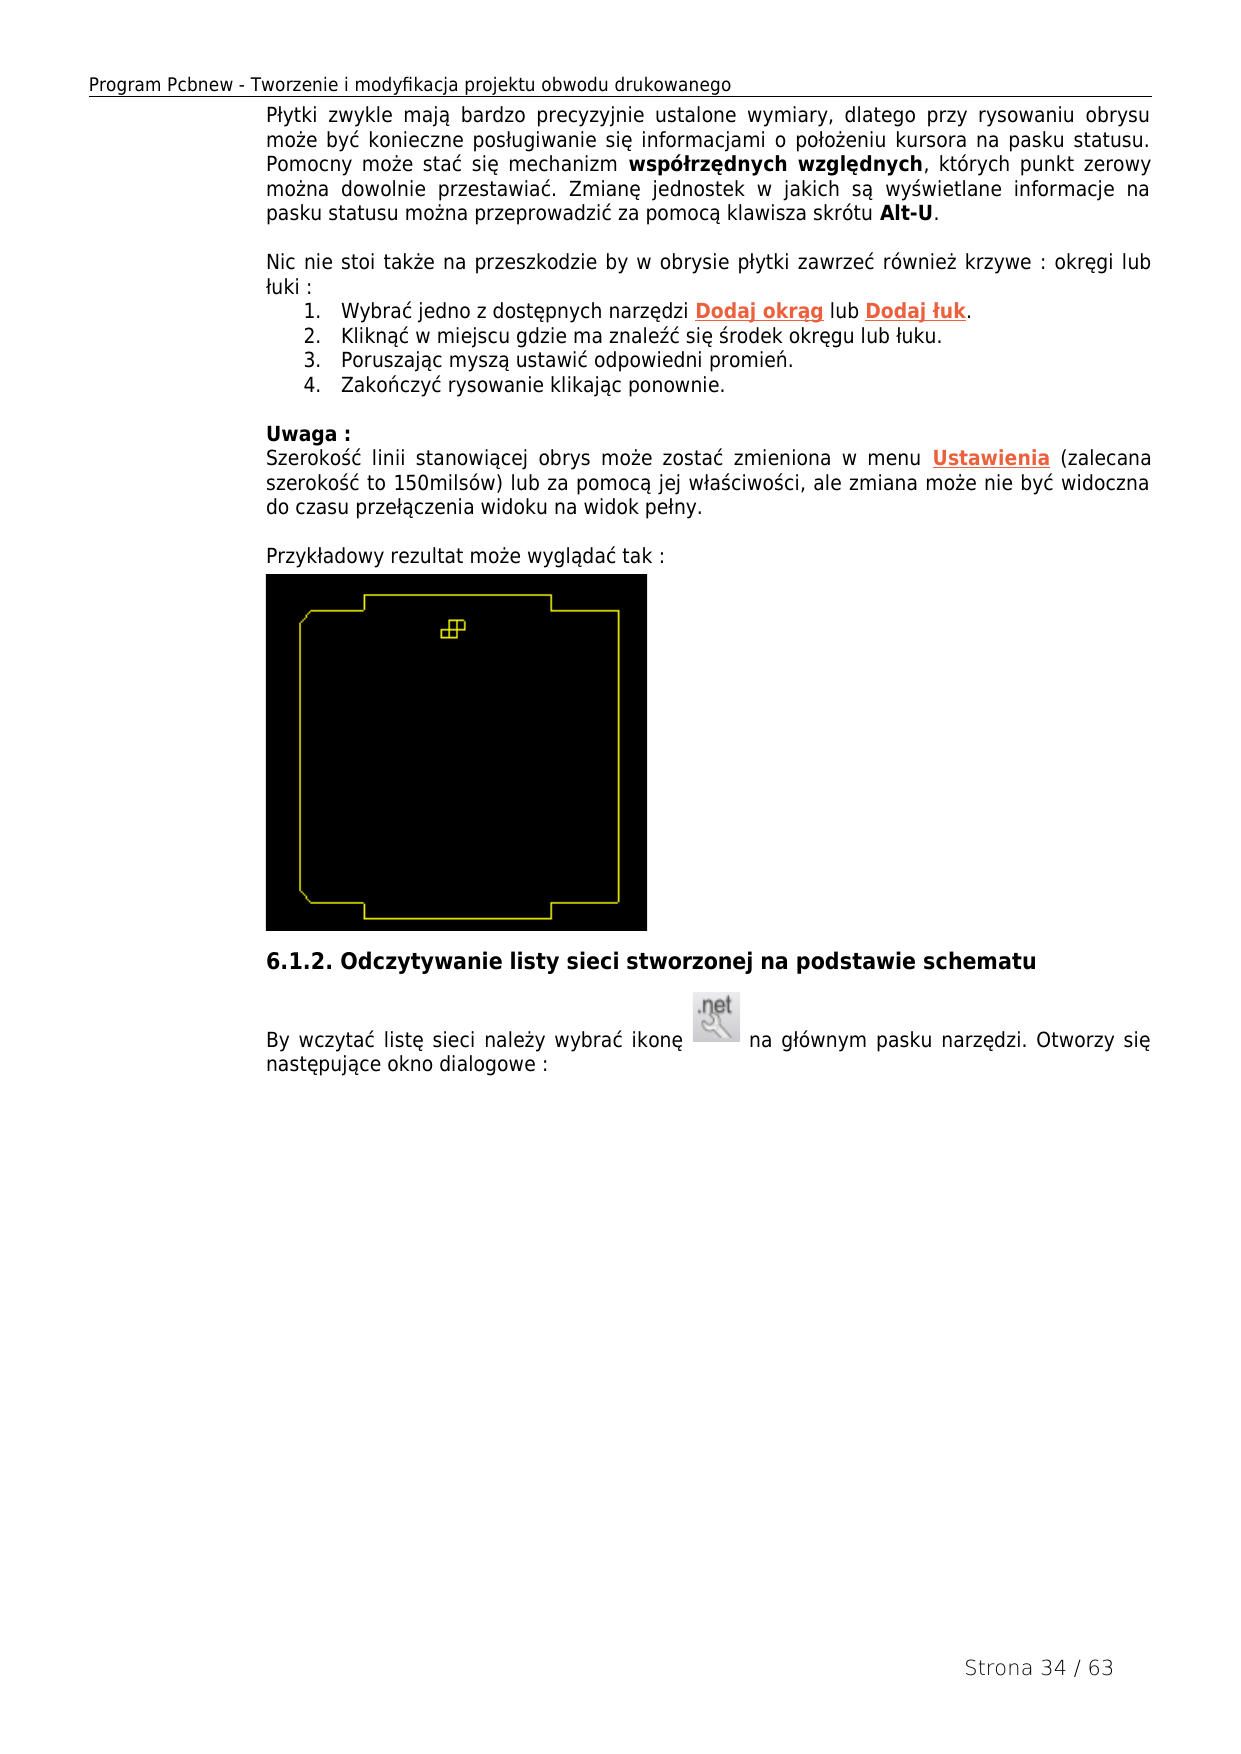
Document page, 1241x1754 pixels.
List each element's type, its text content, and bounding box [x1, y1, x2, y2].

text Przykładowy rezultat może wyglądać tak : [266, 544, 1152, 568]
subtitle Odczytywanie listy sieci stworzonej na podstawie schematu [266, 948, 1152, 975]
text Nic nie stoi także na przeszkodzie by w obrysie płytki zawrzeć również krzywe : okręgi lub łuki : [266, 250, 1152, 299]
list Zakończyć rysowanie klikając ponownie. [303, 373, 1152, 397]
list Wybrać jedno z dostępnych narzędzi Dodaj okrąg lub Dodaj łuk. [303, 299, 1152, 324]
list Poruszając myszą ustawić odpowiedni promień. [303, 348, 1152, 373]
text Płytki zwykle mają bardzo precyzyjnie ustalone wymiary, dlatego przy rysowaniu obrysu może być konieczne posługiwanie się informacjami o położeniu kursora na pasku statusu. Pomocny może stać się mechanizm współrzędnych względnych, których punkt zerowy można dowolnie przestawiać. Zmianę jednostek w jakich są wyświetlane informacje na pasku statusu można przeprowadzić za pomocą klawisza skrótu Alt-U. [266, 103, 1152, 226]
text Szerokość linii stanowiącej obrys może zostać zmieniona w menu Ustawienia (zalecana szerokość to 150milsów) lub za pomocą jej właściwości, ale zmiana może nie być widoczna do czasu przełączenia widoku na widok pełny. [266, 446, 1152, 519]
list Kliknąć w miejscu gdzie ma znaleźć się środek okręgu lub łuku. [303, 324, 1152, 348]
text By wczytać listę sieci należy wybrać ikonę na głównym pasku narzędzi. Otworzy się następujące okno dialogowe : [266, 987, 1152, 1077]
text Uwaga : [266, 422, 1152, 446]
